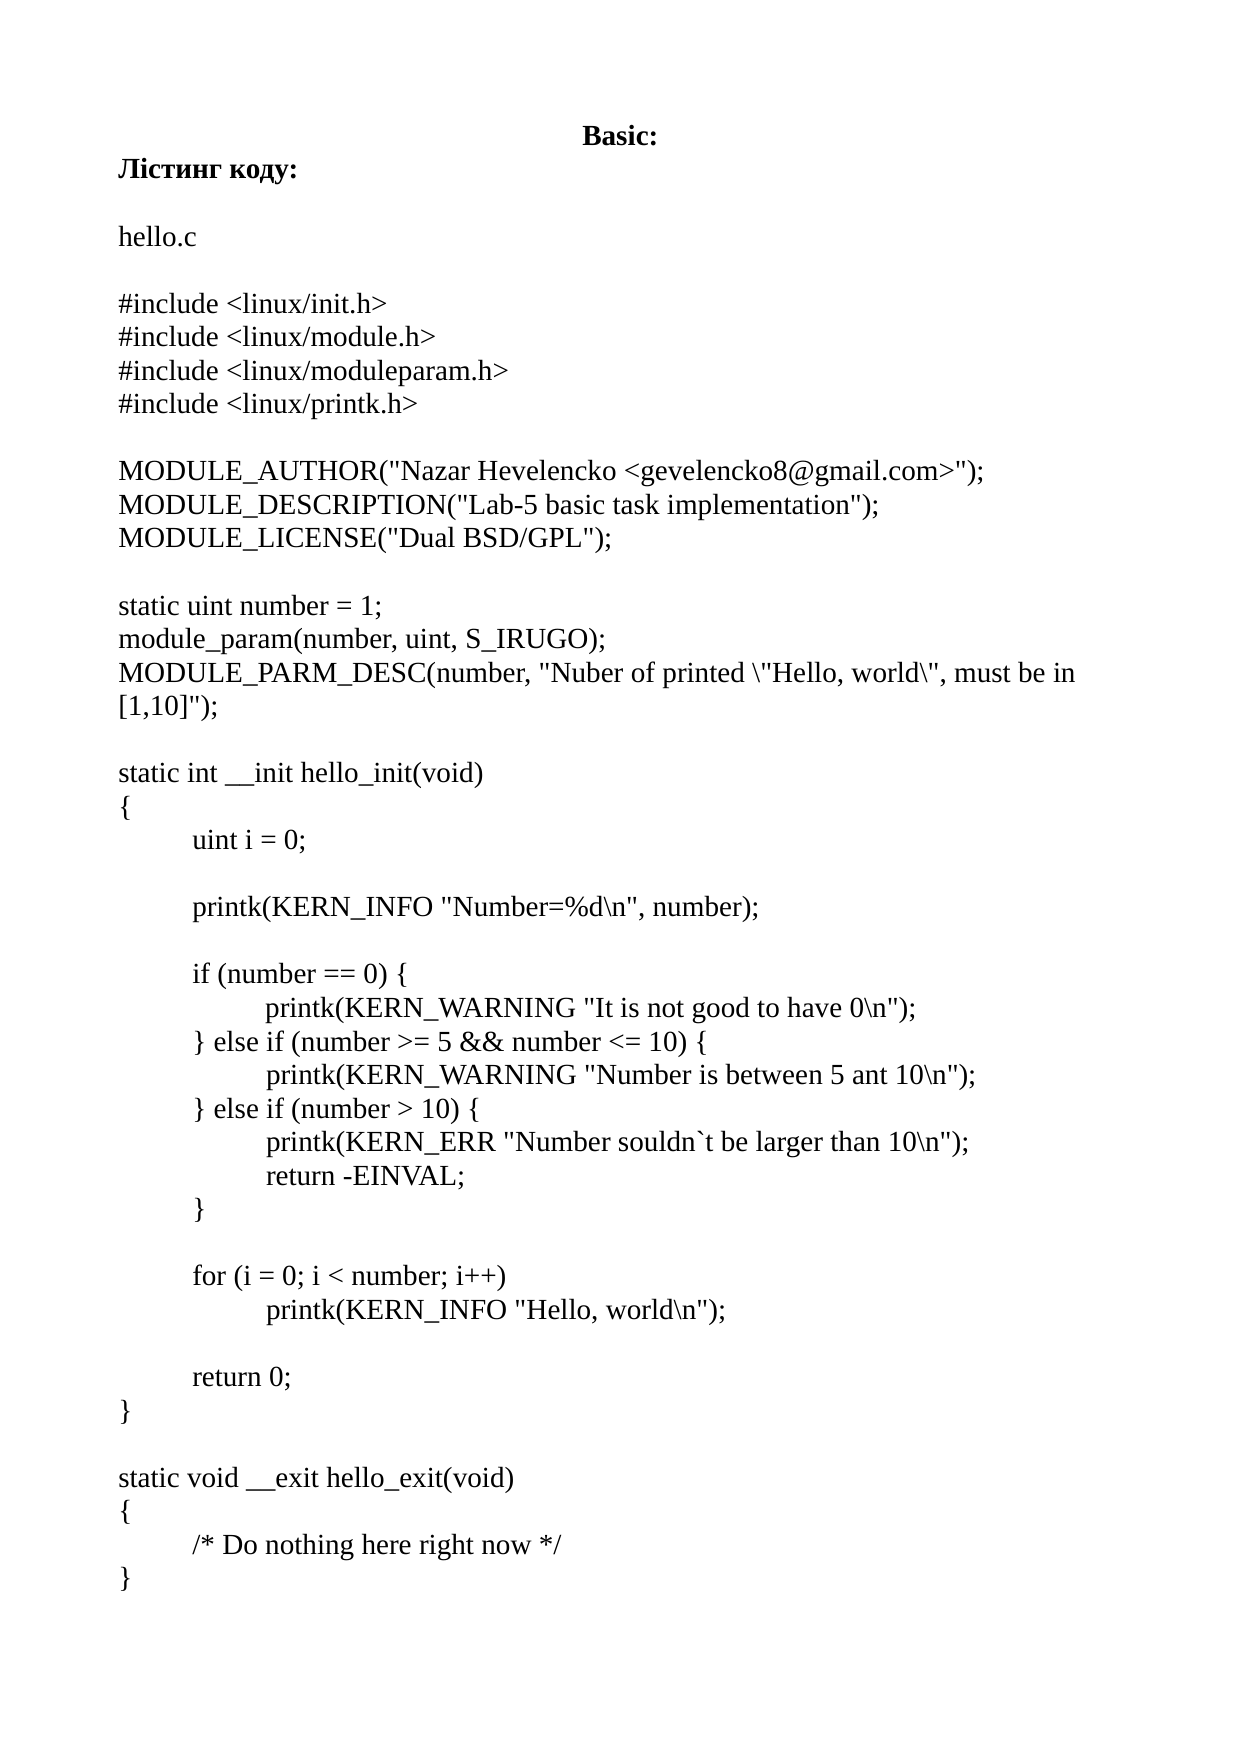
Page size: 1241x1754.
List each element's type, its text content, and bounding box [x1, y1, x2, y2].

text } [118, 1393, 1122, 1426]
text hello.c [118, 219, 1122, 252]
text } else if (number > 10) { [118, 1091, 1122, 1124]
text #include <linux/module.h> [118, 319, 1122, 353]
text for (i = 0; i < number; i++) [118, 1258, 1122, 1292]
text } [118, 1191, 1122, 1225]
text } else if (number >= 5 && number <= 10) { [118, 1024, 1122, 1057]
text #include <linux/moduleparam.h> [118, 353, 1122, 386]
text { [118, 1493, 1122, 1527]
text printk(KERN_INFO "Hello, world\n"); [118, 1292, 1122, 1326]
text if (number == 0) { [118, 957, 1122, 990]
text MODULE_AUTHOR("Nazar Hevelencko <gevelencko8@gmail.com>"); [118, 453, 1122, 487]
text module_param(number, uint, S_IRUGO); [118, 621, 1122, 655]
text Basic: [118, 118, 1122, 152]
text Лістинг коду: [118, 152, 1122, 185]
text printk(KERN_INFO "Number=%d\n", number); [118, 889, 1122, 923]
text static void __exit hello_exit(void) [118, 1460, 1122, 1493]
text uint i = 0; [118, 822, 1122, 856]
text MODULE_LICENSE("Dual BSD/GPL"); [118, 521, 1122, 554]
text return -EINVAL; [118, 1158, 1122, 1191]
text #include <linux/init.h> [118, 286, 1122, 319]
text return 0; [118, 1359, 1122, 1393]
text #include <linux/printk.h> [118, 386, 1122, 420]
text printk(KERN_WARNING "Number is between 5 ant 10\n"); [118, 1057, 1122, 1091]
text } [118, 1560, 1122, 1594]
text { [118, 789, 1122, 822]
text MODULE_DESCRIPTION("Lab-5 basic task implementation"); [118, 487, 1122, 521]
text printk(KERN_WARNING "It is not good to have 0\n"); [118, 990, 1122, 1024]
text /* Do nothing here right now */ [118, 1527, 1122, 1560]
text MODULE_PARM_DESC(number, "Nuber of printed \"Hello, world\", must be in [1,10]"); [118, 655, 1122, 722]
text static uint number = 1; [118, 588, 1122, 621]
text static int __init hello_init(void) [118, 755, 1122, 789]
text printk(KERN_ERR "Number souldn`t be larger than 10\n"); [118, 1124, 1122, 1158]
